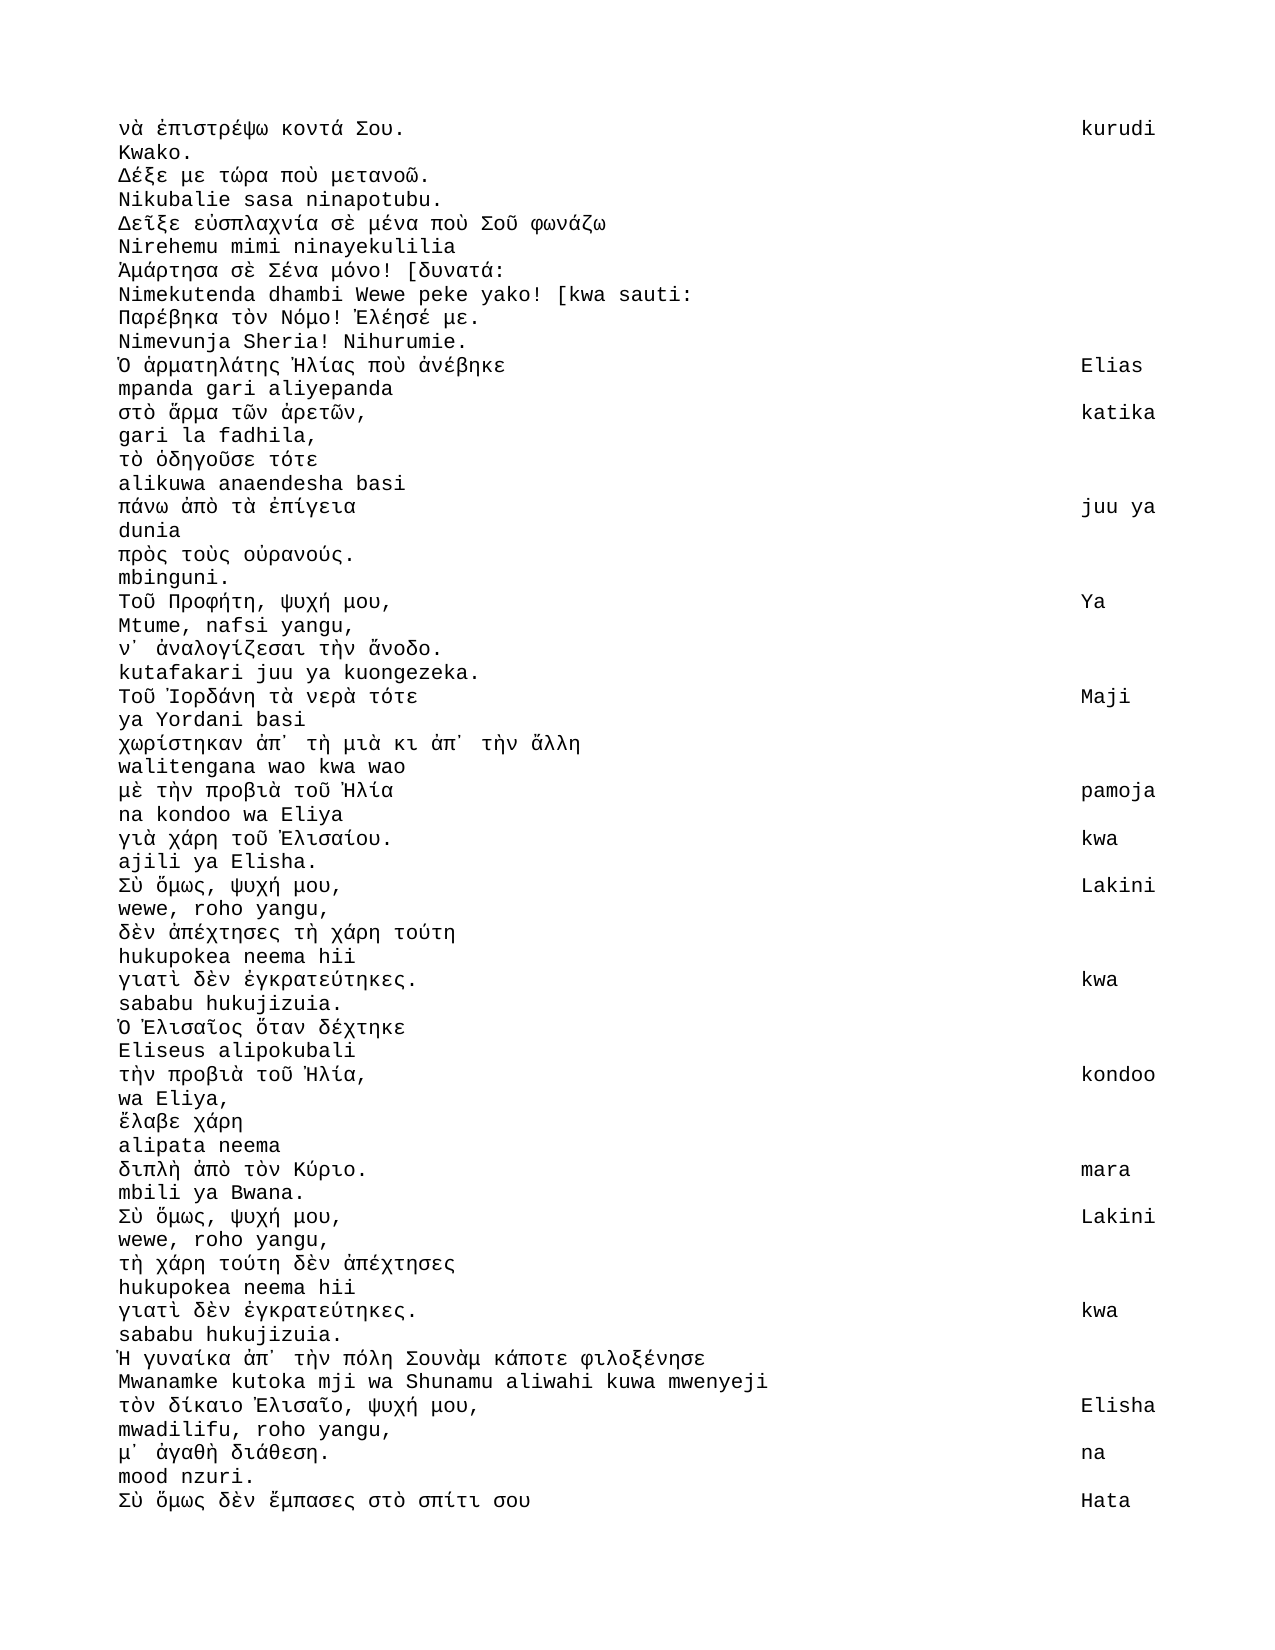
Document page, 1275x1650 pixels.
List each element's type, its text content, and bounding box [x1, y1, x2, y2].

text τὸ ὁδηγοῦσε τότε alikuwa anaendesha basi [118, 449, 1157, 496]
text νὰ ἐπιστρέψω κοντά Σου. kurudi Kwako. [118, 118, 1157, 165]
text τὴ χάρη τούτη δὲν ἀπέχτησες hukupokea neema hii [118, 1253, 1157, 1300]
text Δέξε με τώρα ποὺ μετανοῶ. Nikubalie sasa ninapotubu. [118, 165, 1157, 213]
text Σὺ ὅμως, ψυχή μου, Lakini wewe, roho yangu, [118, 875, 1157, 922]
text μ᾿ ἀγαθὴ διάθεση. na mood nzuri. [118, 1442, 1157, 1489]
text χωρίστηκαν ἀπ᾿ τὴ μιὰ κι ἀπ᾿ τὴν ἄλλη walitengana wao kwa wao [118, 733, 1157, 780]
text τὸν δίκαιο Ἐλισαῖο, ψυχή μου, Elisha mwadilifu, roho yangu, [118, 1395, 1157, 1442]
text πρὸς τοὺς οὐρανούς. mbinguni. [118, 544, 1157, 591]
text Σὺ ὅμως δὲν ἔμπασες στὸ σπίτι σου Hata [118, 1489, 1157, 1513]
text ἔλαβε χάρη alipata neema [118, 1111, 1157, 1158]
text Ὁ Ἐλισαῖος ὅταν δέχτηκε Eliseus alipokubali [118, 1017, 1157, 1064]
text γιατὶ δὲν ἐγκρατεύτηκες. kwa sababu hukujizuia. [118, 969, 1157, 1017]
text Ὁ ἁρματηλάτης Ἠλίας ποὺ ἀνέβηκε Elias mpanda gari aliyepanda [118, 354, 1157, 402]
text Παρέβηκα τὸν Νόμο! Ἐλέησέ με. Nimevunja Sheria! Nihurumie. [118, 307, 1157, 354]
text Ἁμάρτησα σὲ Σένα μόνο! [δυνατά: Nimekutenda dhambi Wewe peke yako! [kwa sauti: [118, 260, 1157, 307]
text μὲ τὴν προβιὰ τοῦ Ἠλία pamoja na kondoo wa Eliya [118, 780, 1157, 827]
text Δεῖξε εὐσπλαχνία σὲ μένα ποὺ Σοῦ φωνάζω Nirehemu mimi ninayekulilia [118, 213, 1157, 260]
text Ἡ γυναίκα ἀπ᾿ τὴν πόλη Σουνὰμ κάποτε φιλοξένησε Mwanamke kutoka mji wa Shunamu aliwahi kuwa mwenyeji [118, 1348, 1157, 1395]
text πάνω ἀπὸ τὰ ἐπίγεια juu ya dunia [118, 496, 1157, 544]
text Σὺ ὅμως, ψυχή μου, Lakini wewe, roho yangu, [118, 1206, 1157, 1253]
text γιὰ χάρη τοῦ Ἐλισαίου. kwa ajili ya Elisha. [118, 827, 1157, 875]
text δὲν ἀπέχτησες τὴ χάρη τούτη hukupokea neema hii [118, 922, 1157, 969]
text τὴν προβιὰ τοῦ Ἠλία, kondoo wa Eliya, [118, 1064, 1157, 1111]
text Τοῦ Προφήτη, ψυχή μου, Ya Mtume, nafsi yangu, [118, 591, 1157, 638]
text διπλὴ ἀπὸ τὸν Κύριο. mara mbili ya Bwana. [118, 1158, 1157, 1206]
text ν᾿ ἀναλογίζεσαι τὴν ἄνοδο. kutafakari juu ya kuongezeka. [118, 638, 1157, 686]
text γιατὶ δὲν ἐγκρατεύτηκες. kwa sababu hukujizuia. [118, 1300, 1157, 1348]
text στὸ ἅρμα τῶν ἀρετῶν, katika gari la fadhila, [118, 402, 1157, 449]
text Τοῦ Ἰορδάνη τὰ νερὰ τότε Maji ya Yordani basi [118, 686, 1157, 733]
